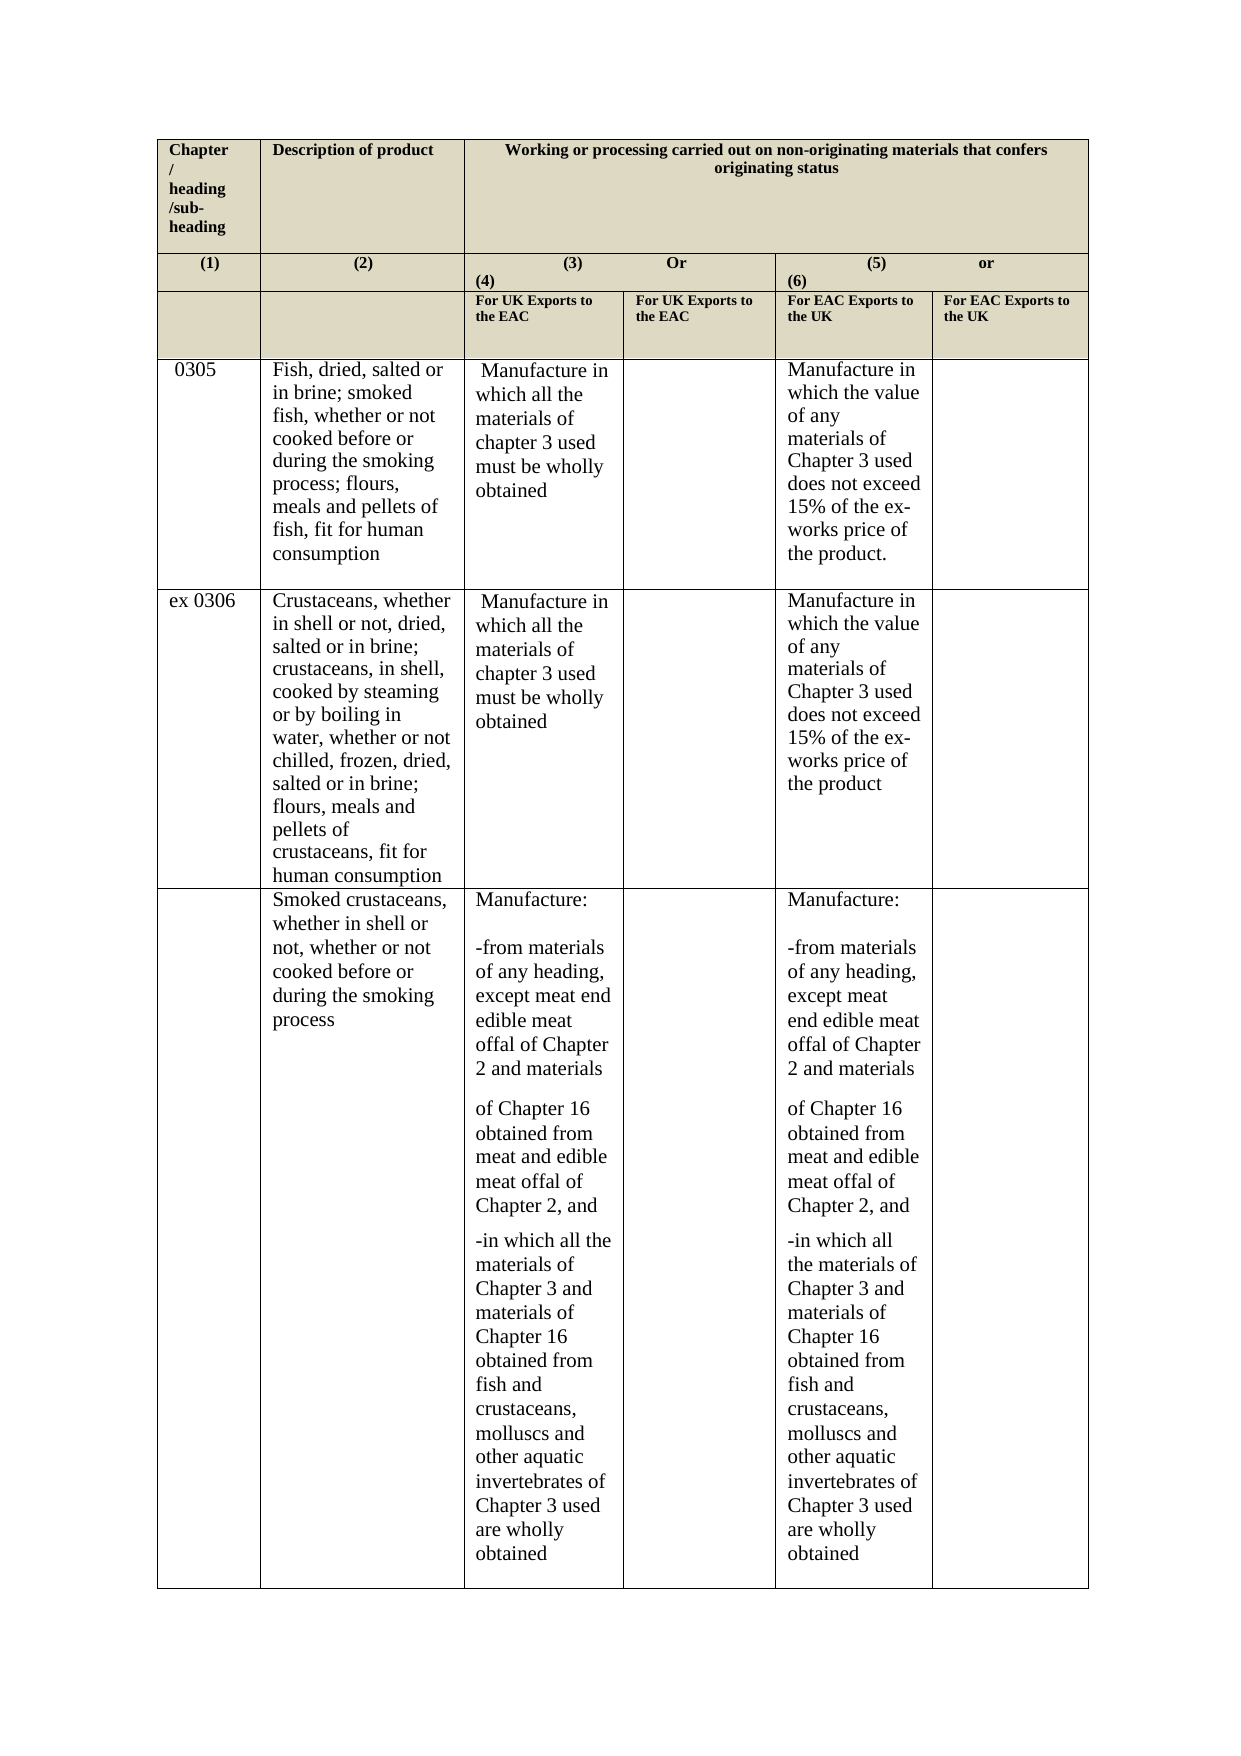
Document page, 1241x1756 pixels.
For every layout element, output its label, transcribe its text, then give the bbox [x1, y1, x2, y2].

table_cell [158, 473, 260, 496]
table_cell consumption [261, 542, 464, 589]
table_cell during the smoking [261, 450, 464, 473]
table_cell [158, 681, 260, 704]
table_cell [158, 404, 260, 427]
table_cell cooked before or [261, 427, 464, 450]
table_cell fish, fit for human [261, 519, 464, 542]
table_cell [158, 727, 260, 750]
table_cell [158, 450, 260, 473]
table_cell in shell or not, dried, [261, 613, 464, 635]
table_cell (2) [261, 254, 464, 291]
table_cell [158, 542, 260, 589]
table_cell which the value [776, 382, 932, 404]
table_cell (3) (4) [465, 254, 624, 291]
table_cell [158, 864, 260, 888]
table_cell crustaceans, in shell, [261, 658, 464, 681]
table_cell process; flours, [261, 473, 464, 496]
table_cell (1) [158, 254, 260, 291]
table_cell [158, 704, 260, 727]
table_cell For EAC Exports to the UK [933, 292, 1088, 358]
table_cell (5) (6) [776, 254, 932, 291]
table_cell of any [776, 635, 932, 658]
table_cell [158, 382, 260, 404]
table_cell [776, 841, 932, 864]
table_cell 0305 [158, 360, 260, 382]
table_cell salted or in brine; [261, 635, 464, 658]
table_cell [624, 360, 775, 589]
table_cell Smoked crustaceans, whether in shell or not, whether or not cooked before or during the smoking process [261, 889, 464, 1217]
table_cell [933, 590, 1088, 888]
table_cell [158, 635, 260, 658]
table_cell works price of [776, 750, 932, 773]
table_cell does not exceed [776, 473, 932, 496]
table_cell [624, 889, 775, 1588]
table_cell [158, 496, 260, 519]
table_cell Manufacture in which all the materials of chapter 3 used must be wholly obtained [465, 360, 623, 589]
table_cell which the value [776, 613, 932, 635]
table_cell Manufacture: -from materials of any heading, except meat end edible meat offal of Chapter 2 and materials of Chapter 16 obtained from meat and edible meat offal of Chapter 2, and [776, 889, 932, 1217]
table_cell or [932, 254, 1088, 291]
table_cell or by boiling in [261, 704, 464, 727]
table_cell 15% of the ex- [776, 496, 932, 519]
table_cell Fish, dried, salted or [261, 360, 464, 382]
table_cell of any [776, 404, 932, 427]
table_cell Crustaceans, whether [261, 590, 464, 612]
table_cell Chapter 3 used [776, 681, 932, 704]
table_cell [158, 889, 260, 1588]
table_cell [261, 1217, 464, 1588]
table_cell materials of [776, 658, 932, 681]
table_cell [158, 427, 260, 450]
table_cell [158, 818, 260, 841]
table_cell [261, 292, 464, 358]
table_cell ex 0306 [158, 590, 260, 612]
table_cell the product [776, 773, 932, 796]
table_cell [776, 796, 932, 818]
table_cell chilled, frozen, dried, [261, 750, 464, 773]
table_cell [158, 773, 260, 796]
table_cell [158, 750, 260, 773]
table_cell fish, whether or not [261, 404, 464, 427]
table_cell does not exceed [776, 704, 932, 727]
table_cell 15% of the ex- [776, 727, 932, 750]
table_cell Manufacture in [776, 360, 932, 382]
table_cell the product. [776, 542, 932, 589]
table_cell works price of [776, 519, 932, 542]
table_cell salted or in brine; [261, 773, 464, 796]
table_header Chapter/heading/sub-heading [158, 140, 260, 253]
table_cell For UK Exports to the EAC [624, 292, 775, 358]
table_cell crustaceans, fit for [261, 841, 464, 864]
table_cell [158, 841, 260, 864]
table_cell For UK Exports to the EAC [465, 292, 623, 358]
table_cell [776, 864, 932, 888]
table_header Description of product [261, 140, 464, 253]
table_cell water, whether or not [261, 727, 464, 750]
table_cell [158, 519, 260, 542]
table_cell [158, 613, 260, 635]
table_cell flours, meals and [261, 796, 464, 818]
table_cell Manufacture: -from materials of any heading, except meat end edible meat offal of Chapter 2 and materials of Chapter 16 obtained from meat and edible meat offal of Chapter 2, and [465, 889, 623, 1217]
table_cell cooked by steaming [261, 681, 464, 704]
table_cell Manufacture in which all the materials of chapter 3 used must be wholly obtained [465, 590, 623, 888]
table_cell [776, 818, 932, 841]
table_cell meals and pellets of [261, 496, 464, 519]
table_cell [933, 889, 1088, 1588]
table_cell -in which all the materials of Chapter 3 and materials of Chapter 16 obtained from fish and crustaceans, molluscs and other aquatic invertebrates of Chapter 3 used are wholly obtained [465, 1217, 623, 1588]
table_header Working or processing carried out on non-originating materials that confers originating status [465, 140, 1088, 253]
table_cell [158, 796, 260, 818]
table_cell Manufacture in [776, 590, 932, 612]
table_cell Or [624, 254, 775, 291]
table_cell [933, 360, 1088, 589]
table_cell in brine; smoked [261, 382, 464, 404]
table_cell Chapter 3 used [776, 450, 932, 473]
table_cell [158, 292, 260, 358]
table_cell pellets of [261, 818, 464, 841]
table_cell [158, 658, 260, 681]
table_cell For EAC Exports to the UK [776, 292, 932, 358]
table_cell human consumption [261, 864, 464, 888]
table_cell [624, 590, 775, 888]
table_cell -in which all the materials of Chapter 3 and materials of Chapter 16 obtained from fish and crustaceans, molluscs and other aquatic invertebrates of Chapter 3 used are wholly obtained [776, 1217, 932, 1588]
table_cell materials of [776, 427, 932, 450]
